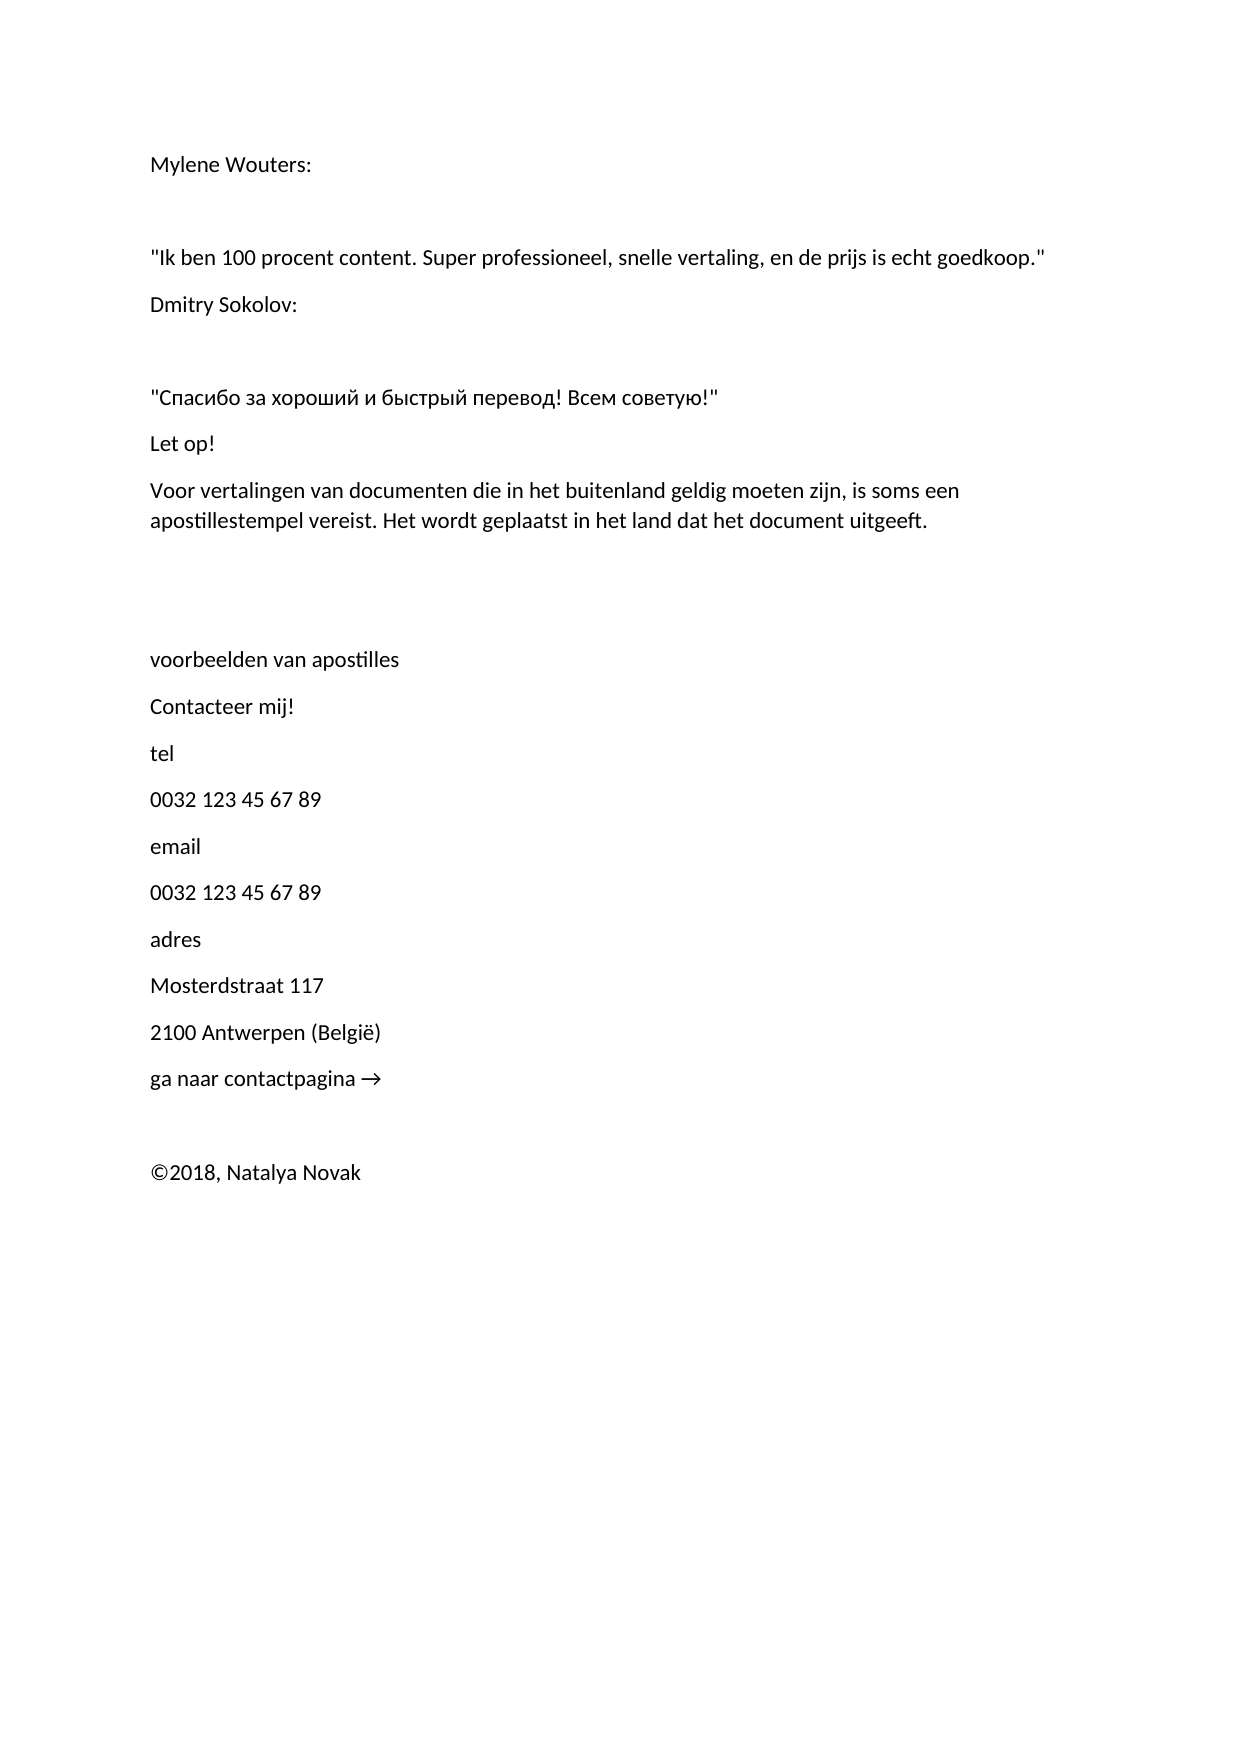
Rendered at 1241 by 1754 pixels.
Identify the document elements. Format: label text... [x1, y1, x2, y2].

text tel [150, 739, 1090, 767]
text Mylene Wouters: [150, 150, 1090, 178]
text "Ik ben 100 procent content. Super professioneel, snelle vertaling, en de prijs is echt goedkoop." [150, 243, 1090, 271]
text ga naar contactpagina → [150, 1064, 1090, 1093]
text Let op! [150, 429, 1090, 457]
text "Спасибо за хороший и быстрый перевод! Всем советую!" [150, 383, 1090, 411]
text Contacteer mij! [150, 692, 1090, 720]
text 0032 123 45 67 89 [150, 878, 1090, 906]
text 2100 Antwerpen (België) [150, 1018, 1090, 1046]
text ©2018, Natalya Novak [150, 1158, 1090, 1186]
text 0032 123 45 67 89 [150, 785, 1090, 813]
text Dmitry Sokolov: [150, 290, 1090, 318]
text voorbeelden van apostilles [150, 646, 1090, 673]
text adres [150, 925, 1090, 953]
text email [150, 832, 1090, 860]
text Mosterdstraat 117 [150, 971, 1090, 999]
text Voor vertalingen van documenten die in het buitenland geldig moeten zijn, is soms een apostillestempel vereist. Het wordt geplaatst in het land dat het document uitgeeft. [150, 476, 1090, 534]
